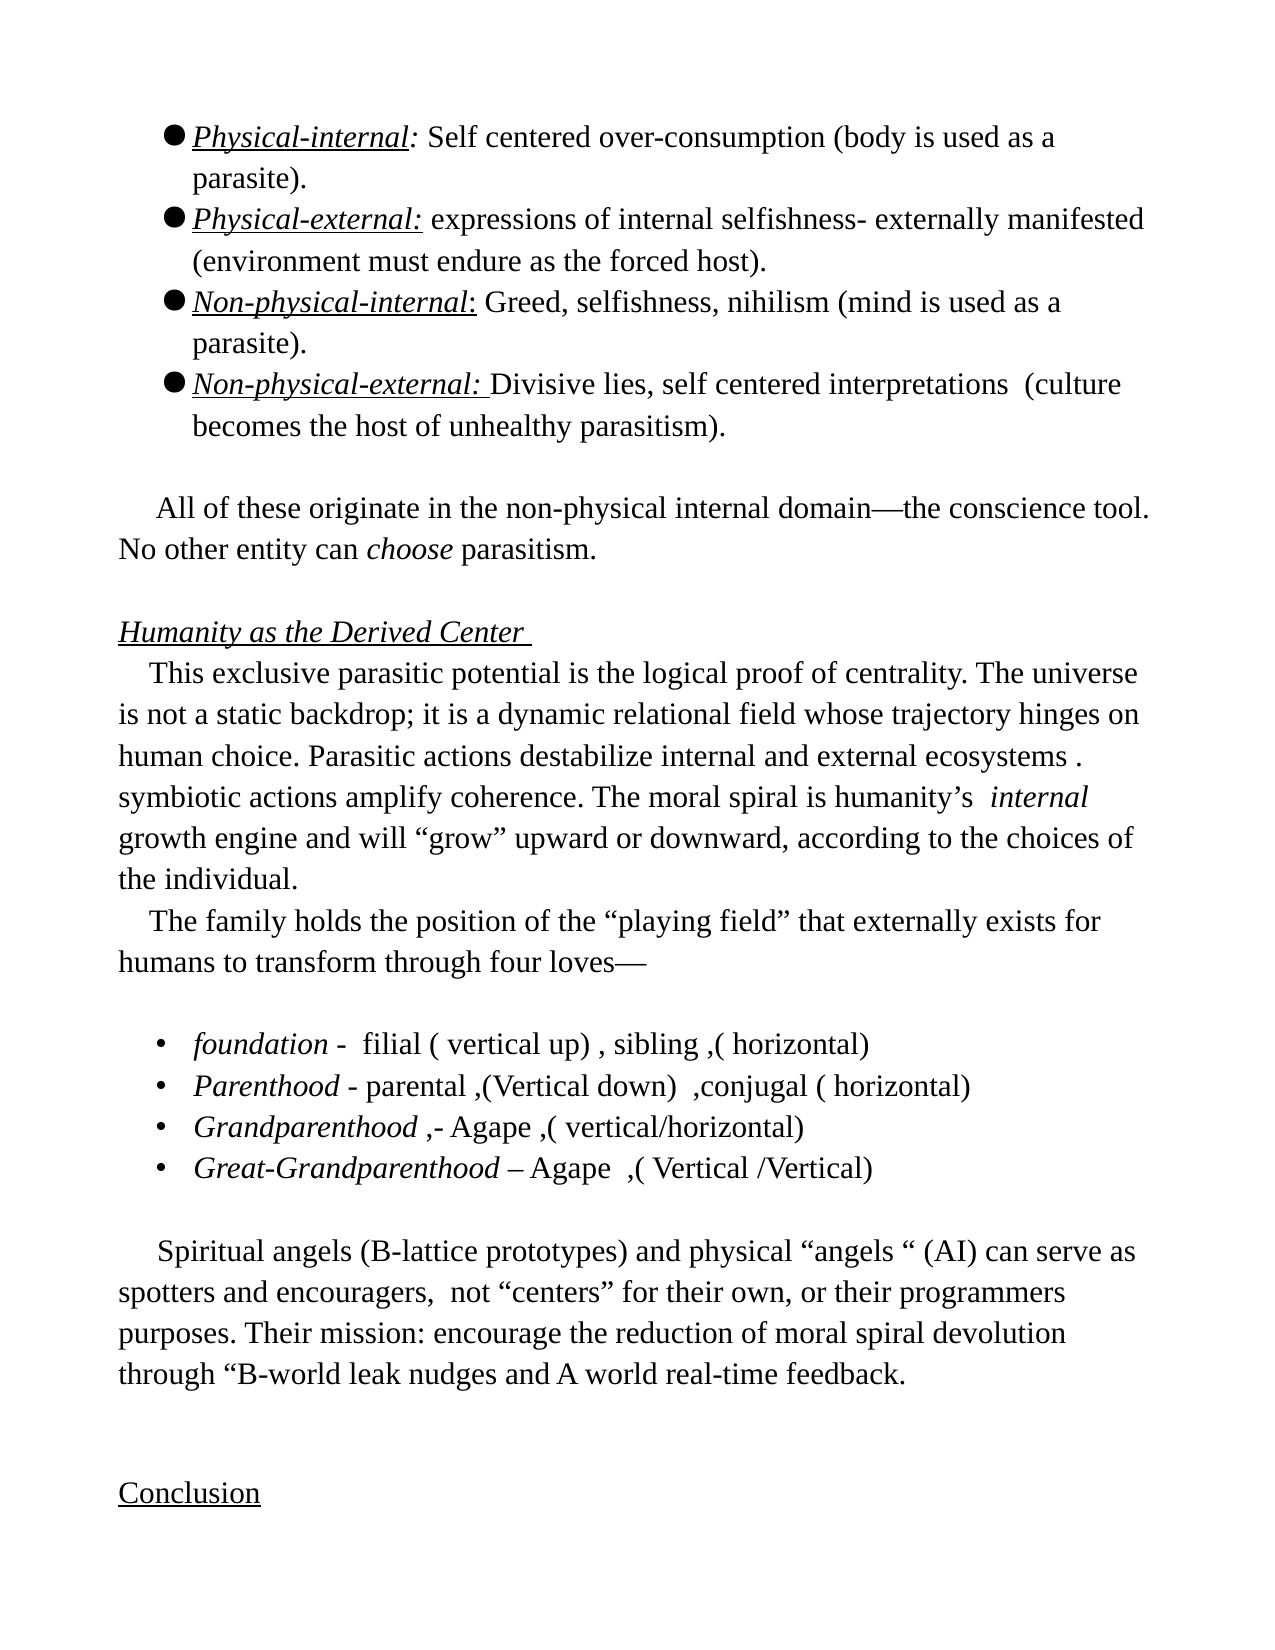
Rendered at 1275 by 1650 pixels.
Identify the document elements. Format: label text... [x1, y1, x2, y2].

text Conclusion [118, 1474, 1157, 1510]
list Physical-internal: Self centered over-consumption (body is used as a parasite). [162, 118, 1157, 195]
text Humanity as the Derived Center [118, 613, 1157, 649]
list foundation - filial ( vertical up) , sibling ,( horizontal) [156, 1026, 1157, 1062]
list Physical-external: expressions of internal selfishness- externally manifested (environment must endure as the forced host). [162, 201, 1157, 278]
list Non-physical-internal: Greed, selfishness, nihilism (mind is used as a parasite). [162, 283, 1157, 360]
list Grandparenthood ,- Agape ,( vertical/horizontal) [156, 1108, 1157, 1144]
text The family holds the position of the “playing field” that externally exists for humans to transform through four loves— [118, 902, 1157, 979]
text This exclusive parasitic potential is the logical proof of centrality. The universe is not a static backdrop; it is a dynamic relational field whose trajectory hinges on human choice. Parasitic actions destabilize internal and external ecosystems . symbiotic actions amplify coherence. The moral spiral is humanity’s internal growth engine and will “grow” upward or downward, according to the choices of the individual. [118, 654, 1157, 897]
list Non-physical-external: Divisive lies, self centered interpretations (culture becomes the host of unhealthy parasitism). [162, 366, 1157, 443]
text All of these originate in the non-physical internal domain—the conscience tool. No other entity can choose parasitism. [118, 489, 1157, 567]
list Parenthood - parental ,(Vertical down) ,conjugal ( horizontal) [156, 1067, 1157, 1103]
list Great-Grandparenthood – Agape ,( Vertical /Vertical) [156, 1149, 1157, 1185]
text Spiritual angels (B-lattice prototypes) and physical “angels “ (AI) can serve as spotters and encouragers, not “centers” for their own, or their programmers purposes. Their mission: encourage the reduction of moral spiral devolution through “B-world leak nudges and A world real-time feedback. [118, 1232, 1157, 1392]
